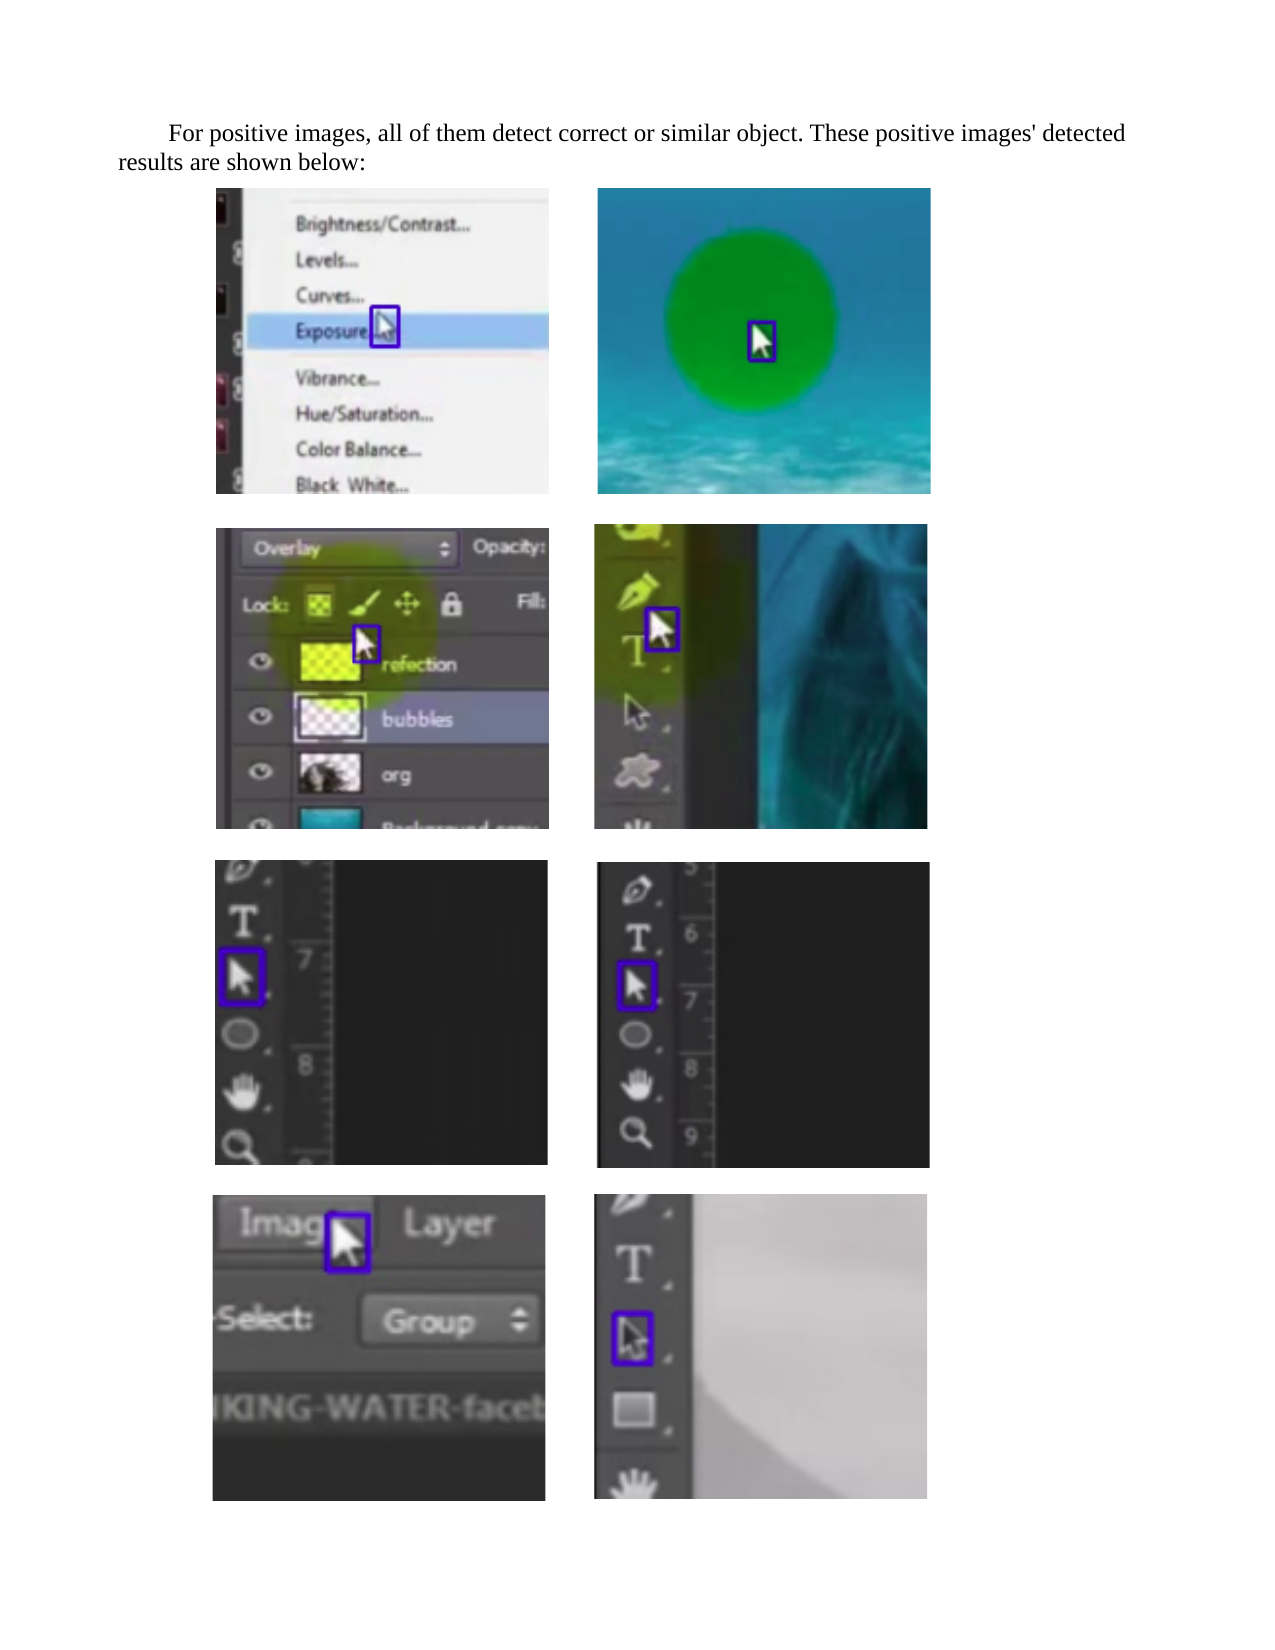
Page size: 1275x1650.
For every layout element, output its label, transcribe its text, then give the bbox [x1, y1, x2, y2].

picture [216, 188, 549, 494]
picture [594, 524, 928, 829]
picture [594, 1194, 928, 1499]
picture [212, 1195, 546, 1501]
picture [216, 528, 549, 829]
picture [597, 188, 931, 494]
picture [596, 862, 930, 1168]
text For positive images, all of them detect correct or similar object. These positive images' detected results are shown below: [118, 118, 1157, 176]
picture [215, 860, 548, 1165]
